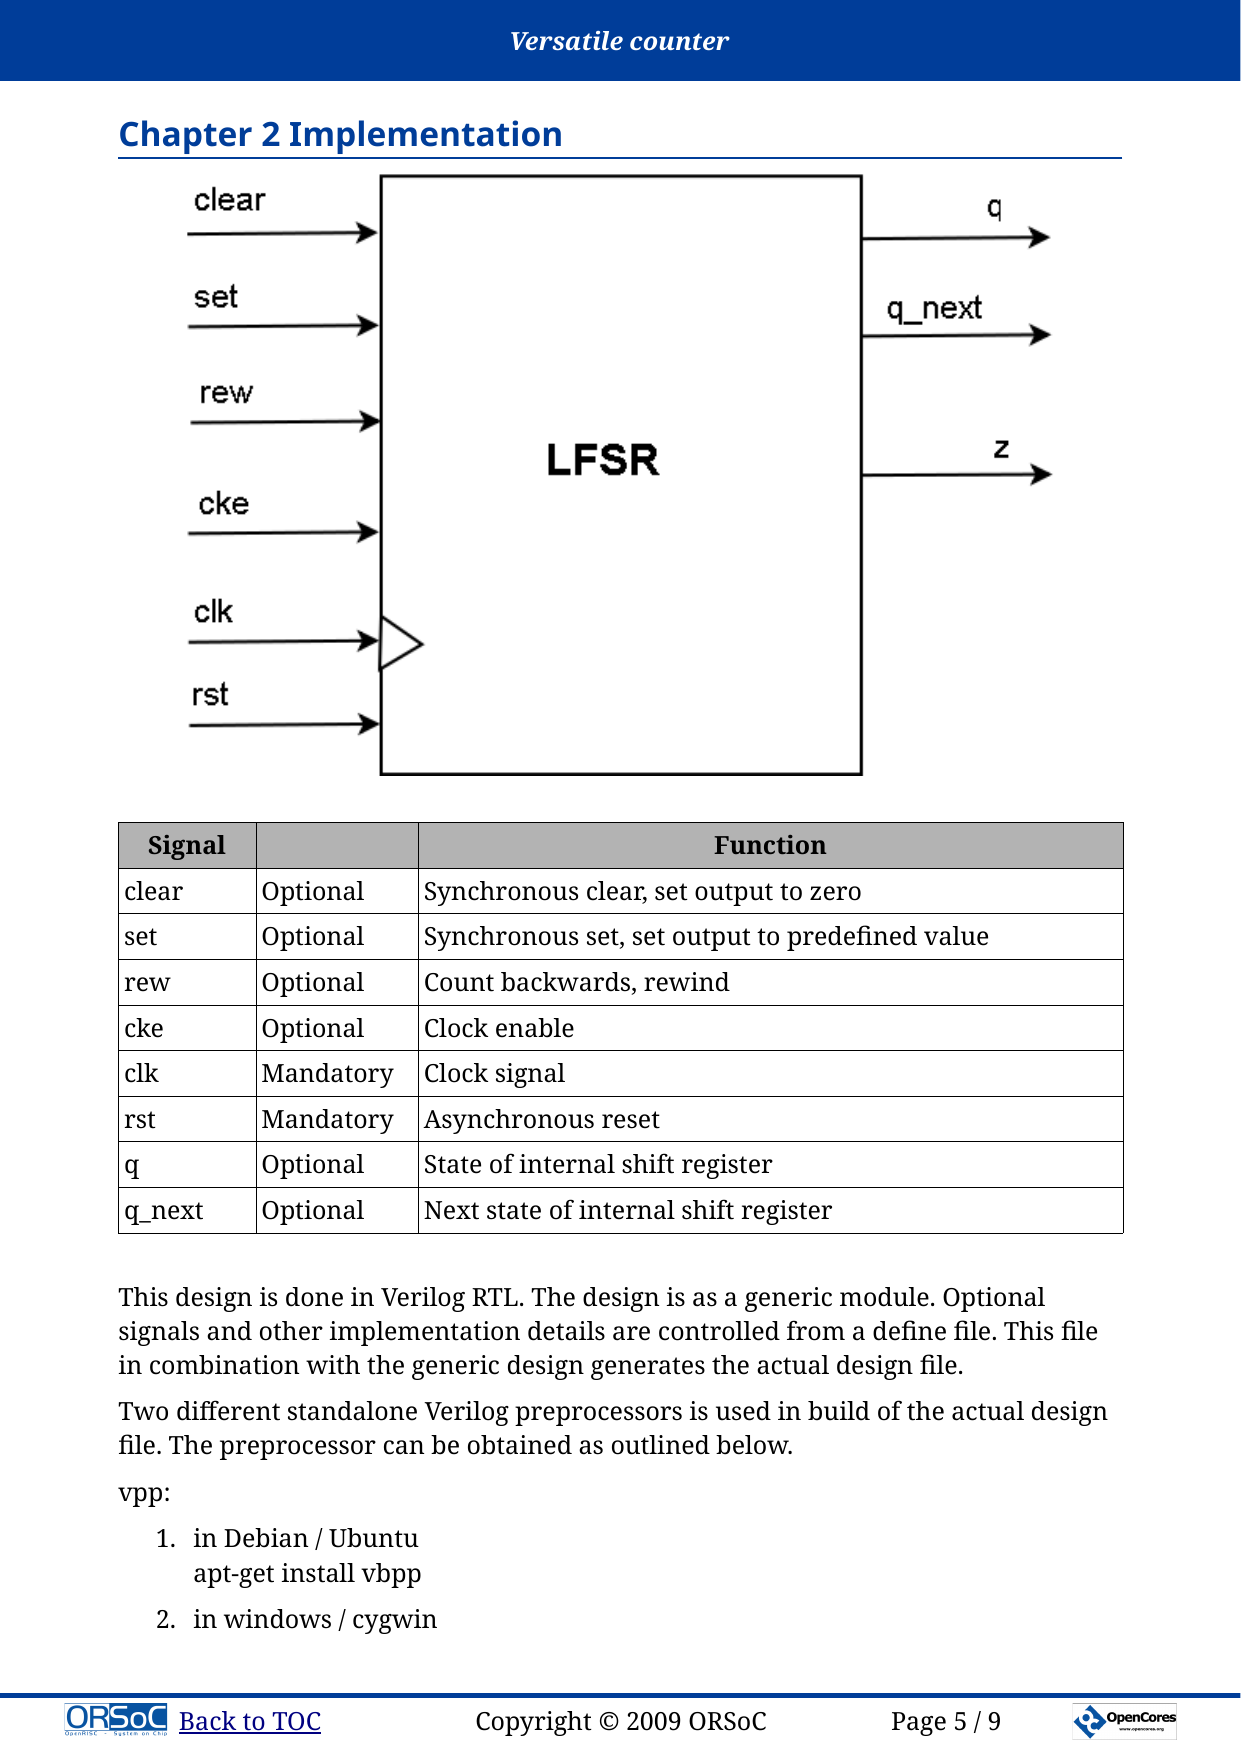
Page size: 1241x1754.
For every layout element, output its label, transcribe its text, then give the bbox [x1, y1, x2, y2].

table_cell Asynchronous reset [419, 1097, 1123, 1141]
table_cell Mandatory [257, 1097, 418, 1141]
table_cell Clock signal [419, 1051, 1123, 1096]
table_cell Synchronous clear, set output to zero [419, 869, 1123, 913]
picture [64, 1703, 168, 1736]
table_cell rew [119, 960, 256, 1004]
text vpp: [118, 1474, 1122, 1509]
table_cell Optional [257, 869, 418, 913]
list in Debian / Ubuntu apt-get install vbpp [156, 1521, 1122, 1589]
table_cell Optional [257, 914, 418, 959]
table_cell cke [119, 1006, 256, 1050]
table_header Function [419, 823, 1123, 868]
table_cell q [119, 1142, 256, 1187]
text This design is done in Verilog RTL. The design is as a generic module. Optional signals and other implementation details are controlled from a define file. This file in combination with the generic design generates the actual design file. [118, 1279, 1122, 1381]
table_cell Clock enable [419, 1006, 1123, 1050]
picture [186, 170, 1054, 776]
table_cell Optional [257, 960, 418, 1004]
subtitle Chapter 2 Implementation [118, 111, 1122, 157]
table_cell Mandatory [257, 1051, 418, 1096]
table_header Signal [119, 823, 256, 868]
table_cell Optional [257, 1006, 418, 1050]
table_cell Next state of internal shift register [419, 1188, 1123, 1233]
text Two different standalone Verilog preprocessors is used in build of the actual design file. The preprocessor can be obtained as outlined below. [118, 1394, 1122, 1462]
table_cell Synchronous set, set output to predefined value [419, 914, 1123, 959]
table_cell q_next [119, 1188, 256, 1233]
table_cell Optional [257, 1188, 418, 1233]
table_cell clk [119, 1051, 256, 1096]
table_cell set [119, 914, 256, 959]
table_header [257, 823, 418, 868]
table_cell Count backwards, rewind [419, 960, 1123, 1004]
table_cell Optional [257, 1142, 418, 1187]
table_cell State of internal shift register [419, 1142, 1123, 1187]
table_cell rst [119, 1097, 256, 1141]
picture [1072, 1703, 1177, 1740]
table_cell clear [119, 869, 256, 913]
list in windows / cygwin [156, 1602, 1122, 1636]
